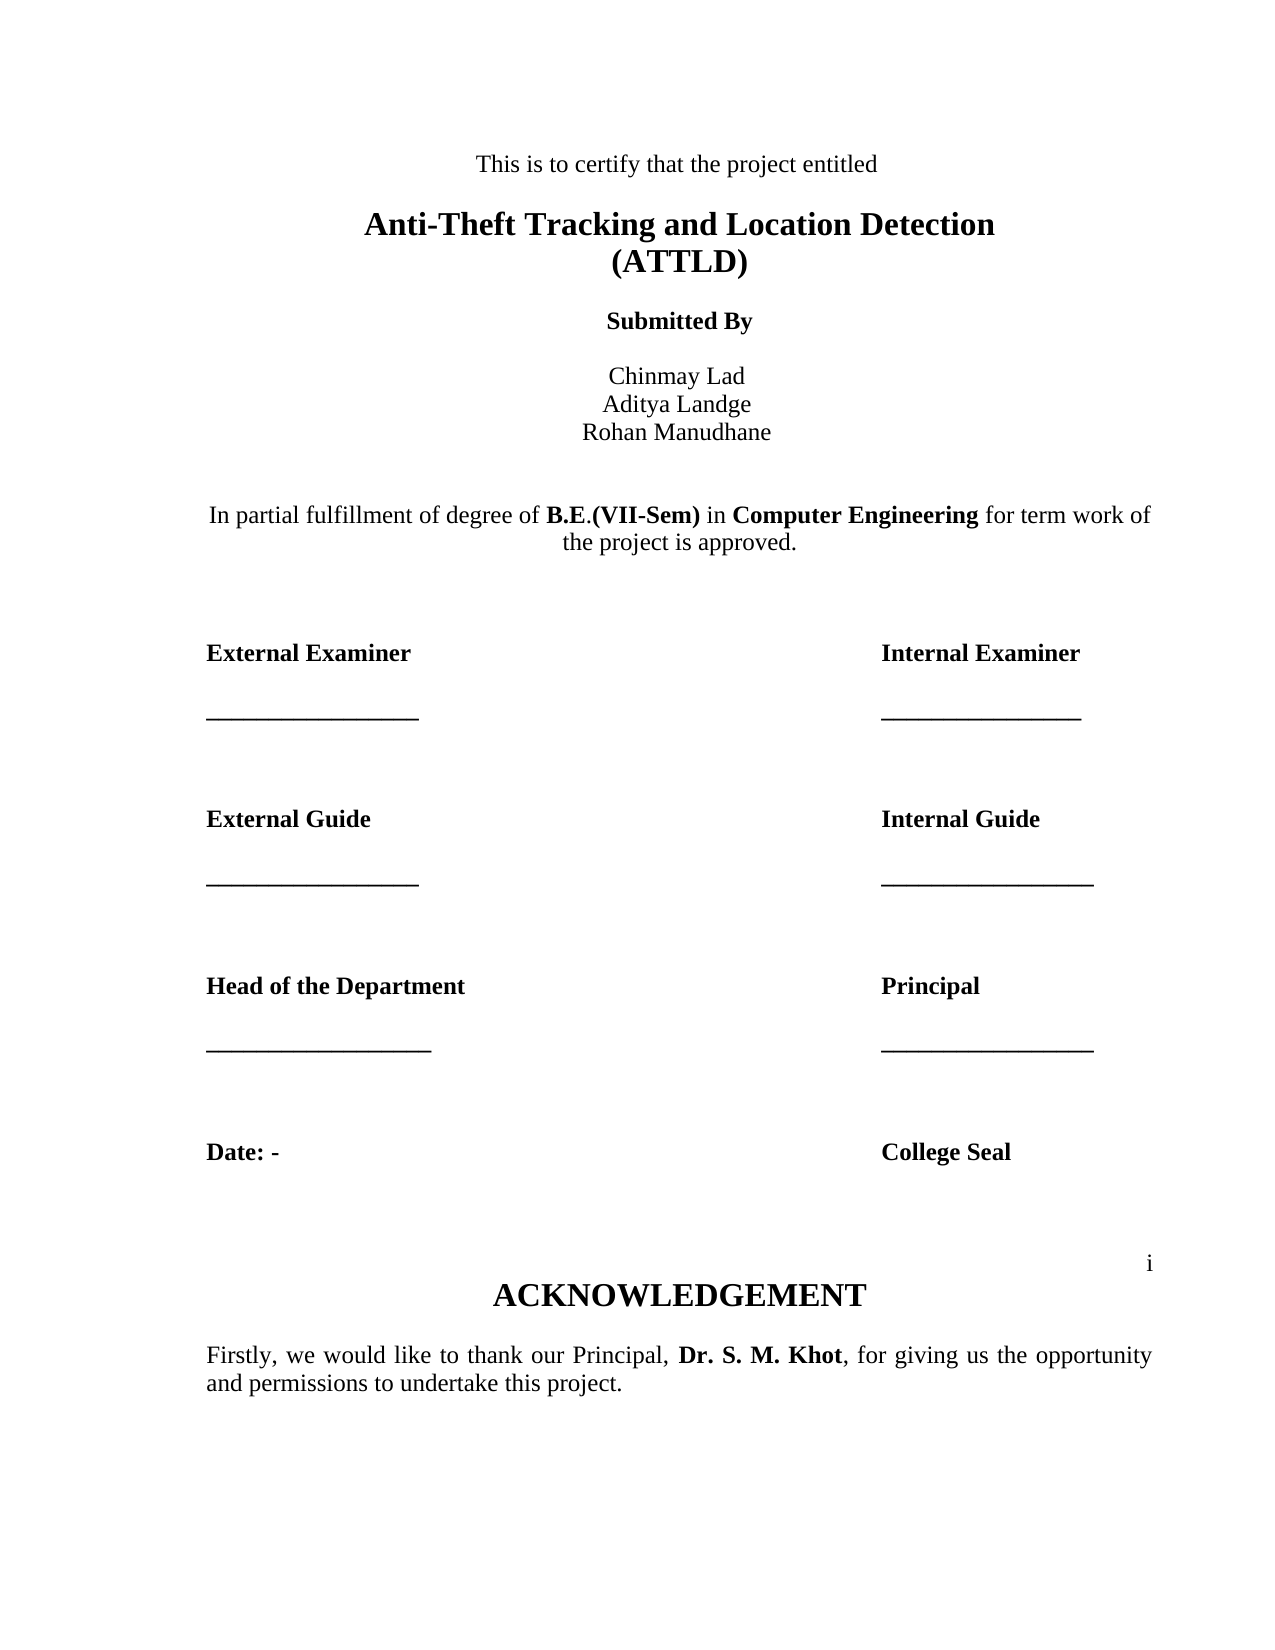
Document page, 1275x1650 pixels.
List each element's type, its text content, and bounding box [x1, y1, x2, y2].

text This is to certify that the project entitled [206, 150, 1153, 178]
text Date: - College Seal [206, 1138, 1153, 1166]
text Submitted By [206, 307, 1153, 334]
text __________________ _________________ [206, 1027, 1153, 1055]
text External Guide Internal Guide [206, 806, 1153, 833]
text External Examiner Internal Examiner [206, 639, 1153, 667]
text Anti-Theft Tracking and Location Detection [206, 205, 1153, 242]
text Aditya Landge [206, 390, 1153, 418]
text Rohan Manudhane [206, 418, 1153, 445]
text Chinmay Lad [206, 362, 1153, 390]
text _________________ _________________ [206, 861, 1153, 889]
text _________________ ________________ [206, 695, 1153, 722]
text Firstly, we would like to thank our Principal, Dr. S. M. Khot, for giving us the opportunity and permissions to undertake this project. [206, 1341, 1153, 1397]
text ACKNOWLEDGEMENT [206, 1277, 1153, 1313]
text Head of the Department Principal [206, 972, 1153, 999]
text (ATTLD) [206, 242, 1153, 279]
text In partial fulfillment of degree of B.E.(VII-Sem) in Computer Engineering for term work of the project is approved. [206, 501, 1153, 556]
text i [206, 1249, 1153, 1277]
